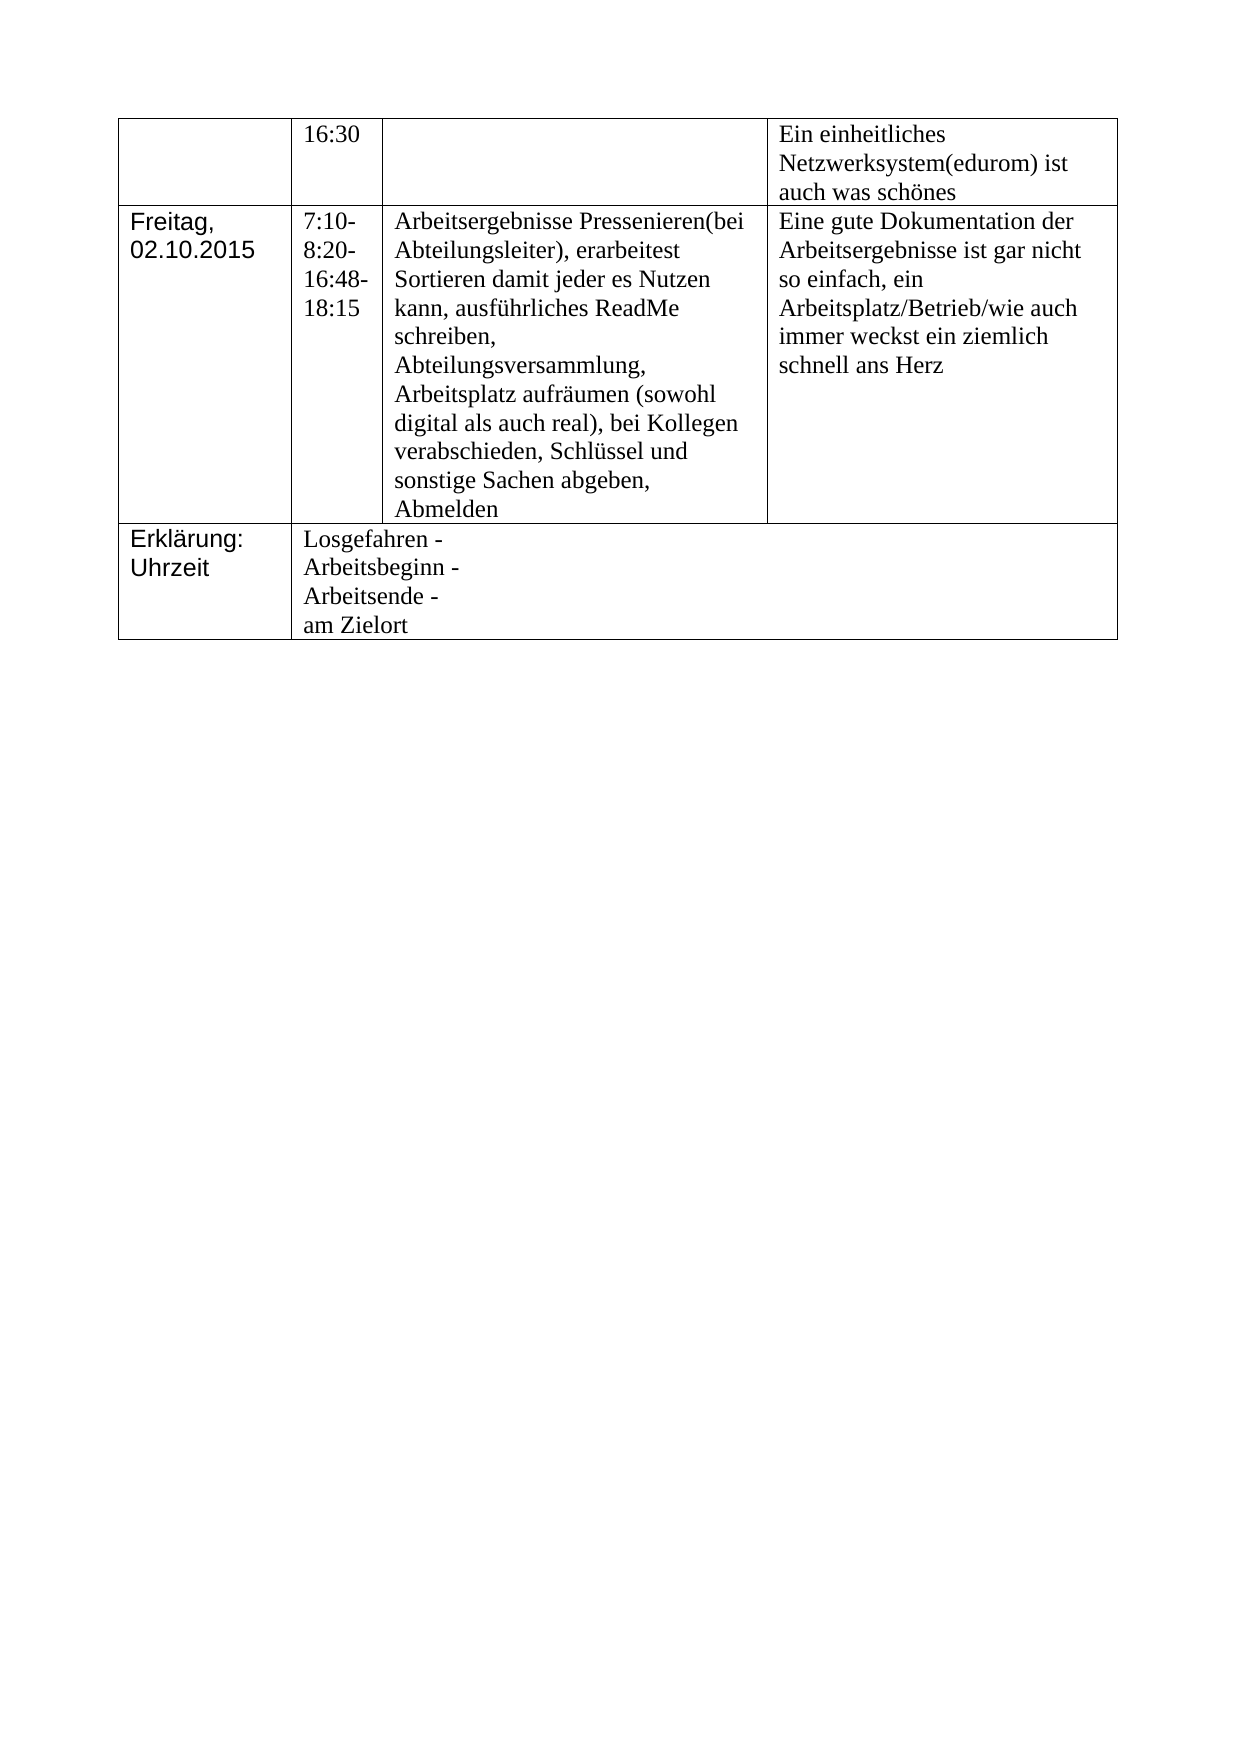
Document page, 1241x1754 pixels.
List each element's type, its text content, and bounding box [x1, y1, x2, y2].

table_cell Eine gute Dokumentation der Arbeitsergebnisse ist gar nicht so einfach, ein Arbeitsplatz/Betrieb/wie auch immer weckst ein ziemlich schnell ans Herz [768, 206, 1117, 523]
table_cell [119, 119, 291, 205]
table_cell Losgefahren - Arbeitsbeginn - Arbeitsende - am Zielort [292, 524, 1117, 639]
table_cell Freitag, 02.10.2015 [119, 206, 291, 523]
table_cell Arbeitsergebnisse Pressenieren(bei Abteilungsleiter), erarbeitest Sortieren damit jeder es Nutzen kann, ausführliches ReadMe schreiben, Abteilungsversammlung, Arbeitsplatz aufräumen (sowohl digital als auch real), bei Kollegen verabschieden, Schlüssel und sonstige Sachen abgeben, Abmelden [383, 206, 767, 523]
table_cell 16:30 [292, 119, 382, 205]
table_cell [383, 119, 767, 205]
table_cell Ein einheitliches Netzwerksystem(edurom) ist auch was schönes [768, 119, 1117, 205]
table_cell 7:10- 8:20- 16:48- 18:15 [292, 206, 382, 523]
table_cell Erklärung: Uhrzeit [119, 524, 291, 639]
